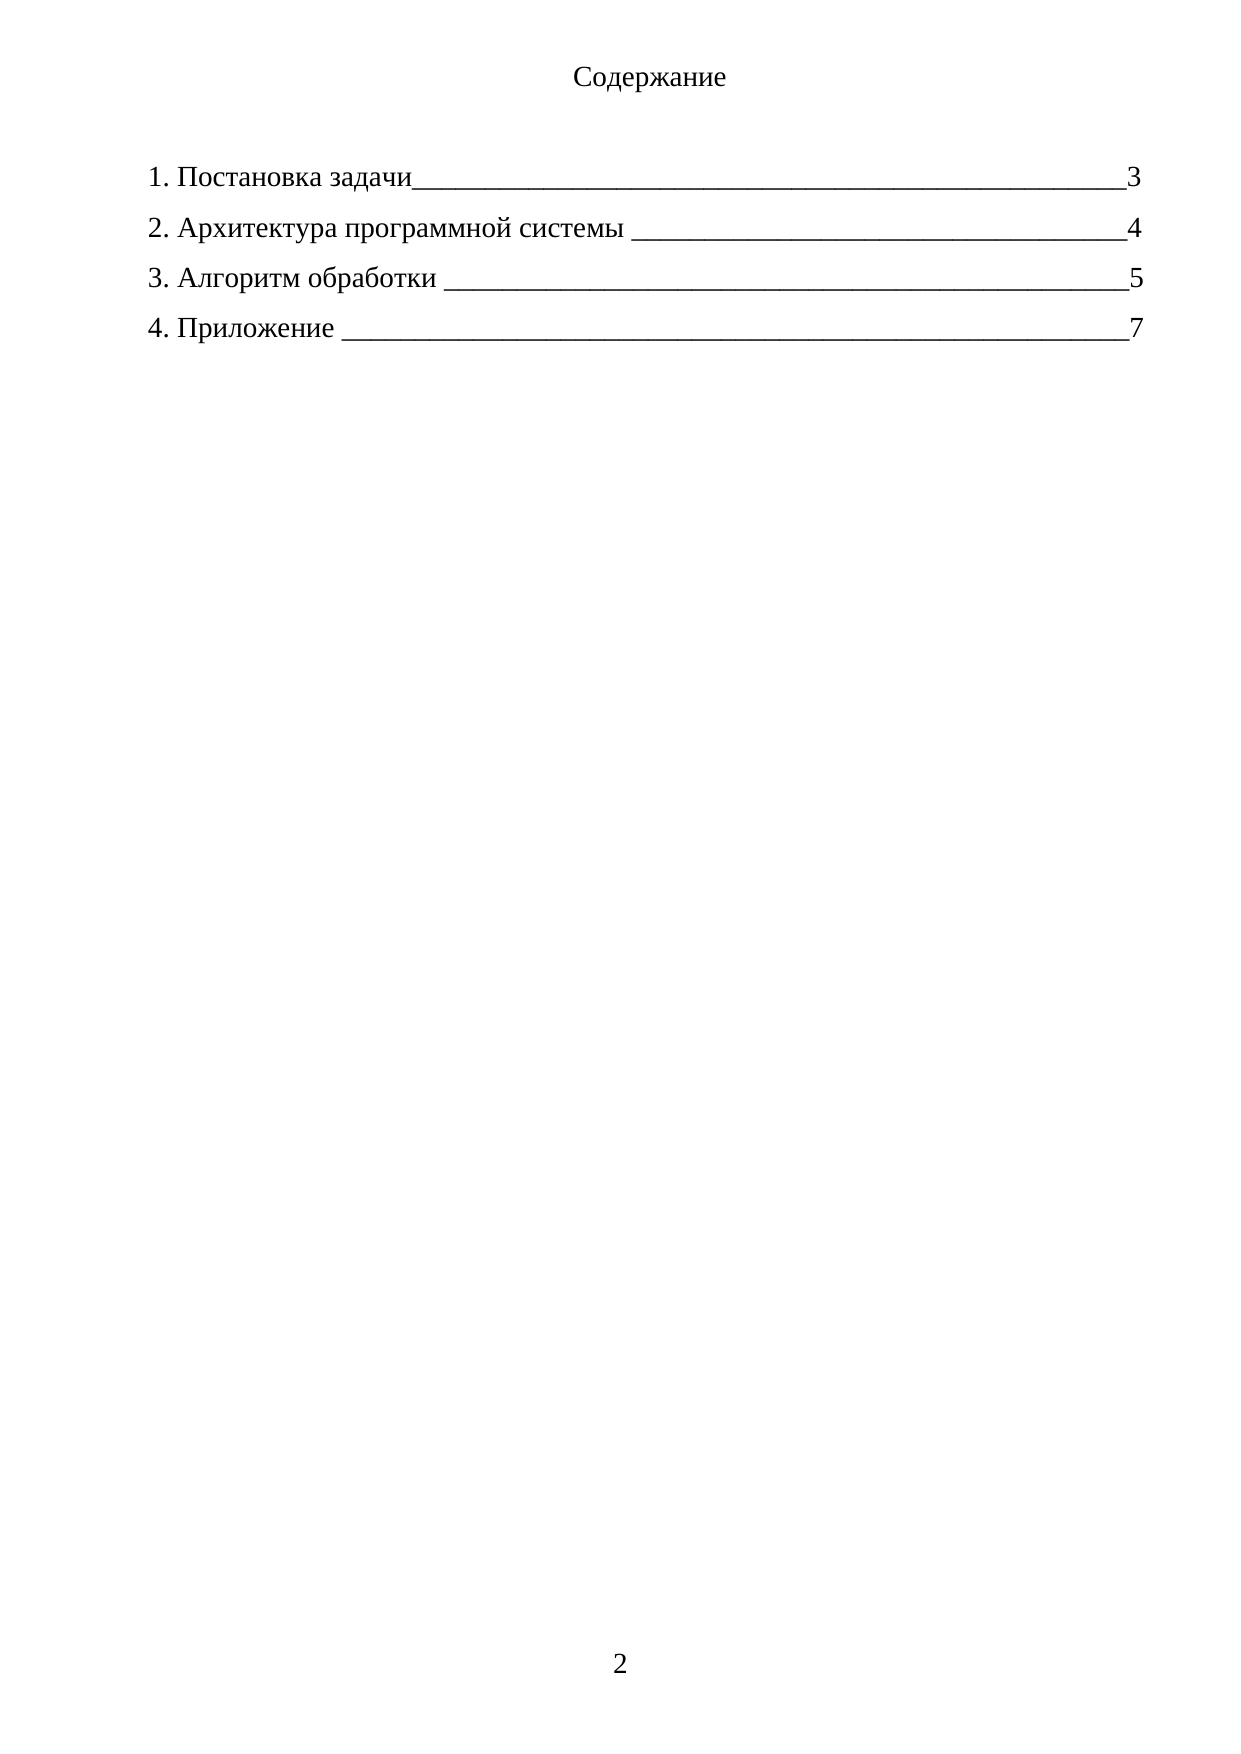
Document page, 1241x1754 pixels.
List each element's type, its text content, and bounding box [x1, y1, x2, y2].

text 4. Приложение ______________________________________________________7 [89, 310, 1152, 344]
text 3. Алгоритм обработки _______________________________________________5 [89, 260, 1152, 293]
text 1. Постановка задачи_________________________________________________3 [89, 159, 1152, 193]
text 2. Архитектура программной системы __________________________________4 [89, 210, 1152, 243]
text Содержание [89, 59, 1152, 93]
